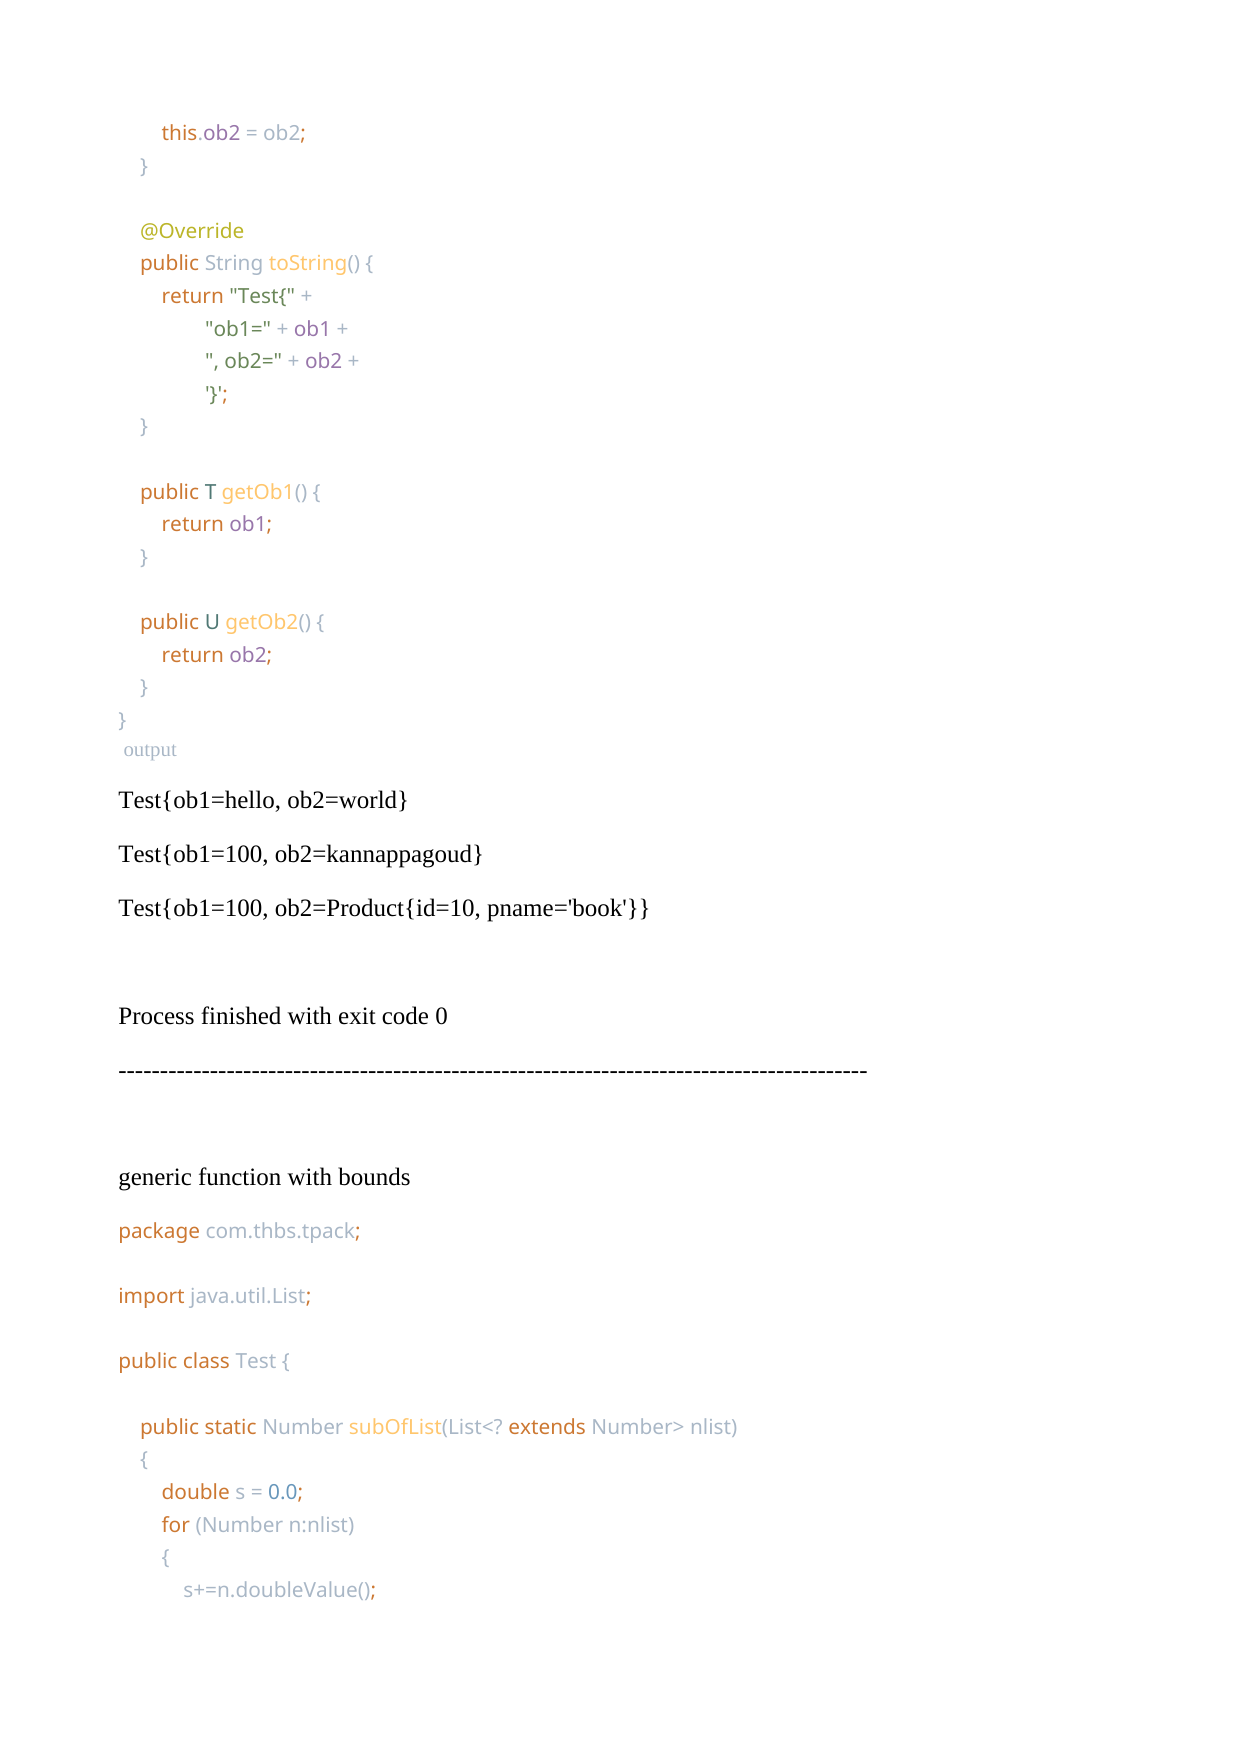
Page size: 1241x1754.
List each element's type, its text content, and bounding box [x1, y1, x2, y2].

text package com.thbs.tpack; import java.util.List; public class Test { public static Number subOfList(List<? extends Number> nlist) { double s = 0.0; for (Number n:nlist) { s+=n.doubleValue(); [118, 1216, 1122, 1603]
text Test{ob1=100, ob2=Product{id=10, pname='book'}} [118, 893, 1122, 922]
text Test{ob1=100, ob2=kannappagoud} [118, 839, 1122, 868]
text this.ob2 = ob2; } @Override public String toString() { return "Test{" + "ob1=" + ob1 + ", ob2=" + ob2 + '}'; } public T getOb1() { return ob1; } public U getOb2() { return ob2; } } output [118, 118, 1122, 761]
text generic function with bounds [118, 1162, 1122, 1191]
text Test{ob1=hello, ob2=world} [118, 785, 1122, 814]
text ------------------------------------------------------------------------------------------ [118, 1055, 1122, 1083]
text Process finished with exit code 0 [118, 1001, 1122, 1029]
